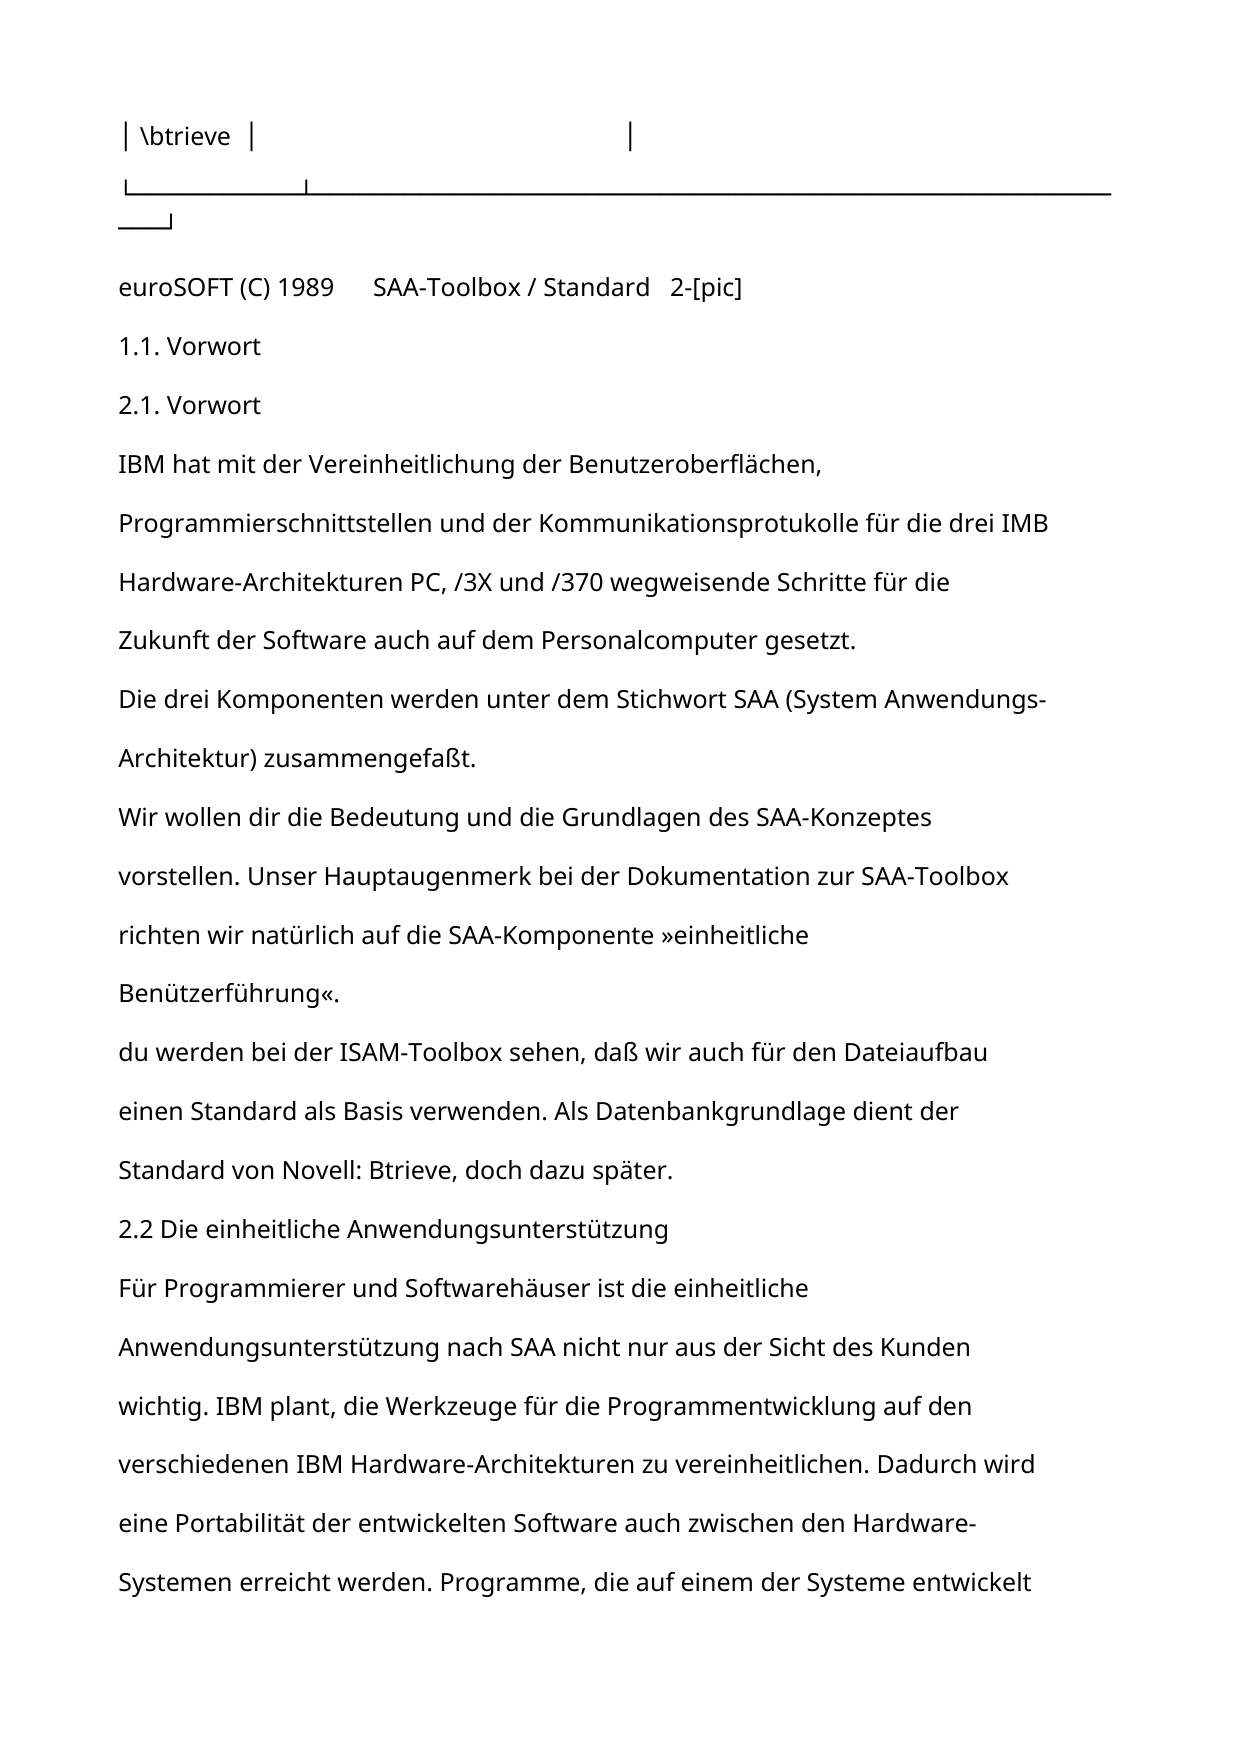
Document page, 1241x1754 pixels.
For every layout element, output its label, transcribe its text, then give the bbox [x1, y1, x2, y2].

text 2.2 Die einheitliche Anwendungsunterstützung [118, 1212, 1122, 1246]
text └───────────┴────────────────────────────────────────────────────────┘ [118, 177, 1122, 245]
text Benützerführung«. [118, 976, 1122, 1010]
text │ \btrieve │ │ [118, 118, 1122, 152]
text Systemen erreicht werden. Programme, die auf einem der Systeme entwickelt [118, 1565, 1122, 1599]
text Architektur) zusammengefaßt. [118, 741, 1122, 775]
text Für Programmierer und Softwarehäuser ist die einheitliche [118, 1270, 1122, 1304]
text Wir wollen dir die Bedeutung und die Grundlagen des SAA-Konzeptes [118, 799, 1122, 834]
text euroSOFT (C) 1989 SAA-Toolbox / Standard 2-[pic] [118, 270, 1122, 304]
text IBM hat mit der Vereinheitlichung der Benutzeroberflächen, [118, 446, 1122, 481]
text wichtig. IBM plant, die Werkzeuge für die Programmentwicklung auf den [118, 1388, 1122, 1422]
text eine Portabilität der entwickelten Software auch zwischen den Hardware- [118, 1506, 1122, 1540]
text 1.1. Vorwort [118, 329, 1122, 363]
text Hardware-Architekturen PC, /3X und /370 wegweisende Schritte für die [118, 564, 1122, 598]
text Programmierschnittstellen und der Kommunikationsprotukolle für die drei IMB [118, 505, 1122, 539]
text verschiedenen IBM Hardware-Architekturen zu vereinheitlichen. Dadurch wird [118, 1447, 1122, 1481]
text Die drei Komponenten werden unter dem Stichwort SAA (System Anwendungs- [118, 682, 1122, 716]
text Zukunft der Software auch auf dem Personalcomputer gesetzt. [118, 623, 1122, 657]
text richten wir natürlich auf die SAA-Komponente »einheitliche [118, 917, 1122, 951]
text vorstellen. Unser Hauptaugenmerk bei der Dokumentation zur SAA-Toolbox [118, 858, 1122, 892]
text einen Standard als Basis verwenden. Als Datenbankgrundlage dient der [118, 1094, 1122, 1128]
text 2.1. Vorwort [118, 388, 1122, 422]
text Standard von Novell: Btrieve, doch dazu später. [118, 1153, 1122, 1187]
text Anwendungsunterstützung nach SAA nicht nur aus der Sicht des Kunden [118, 1329, 1122, 1363]
text du werden bei der ISAM-Toolbox sehen, daß wir auch für den Dateiaufbau [118, 1035, 1122, 1069]
